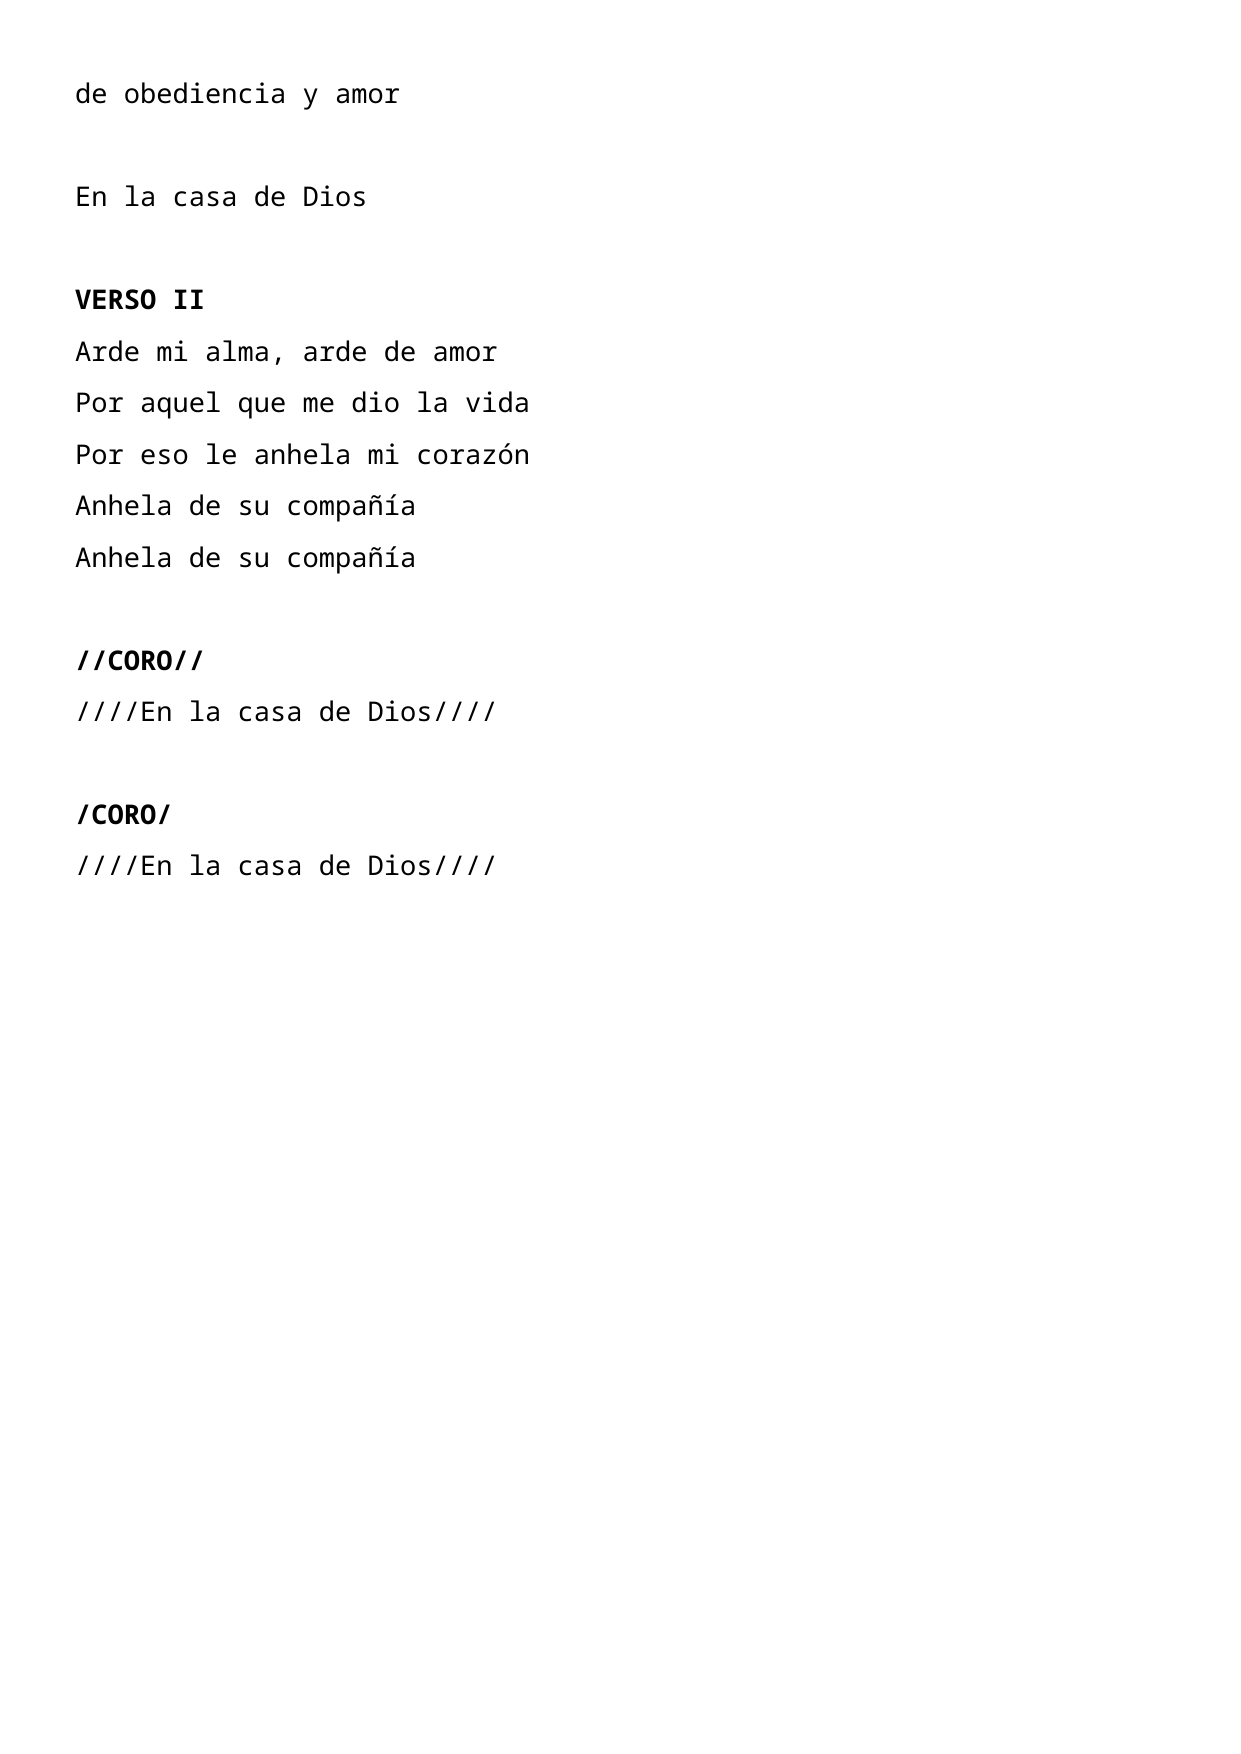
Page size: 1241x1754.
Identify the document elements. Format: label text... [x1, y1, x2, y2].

text ////En la casa de Dios//// [75, 692, 620, 729]
text Anhela de su compañía [75, 487, 620, 523]
text En la casa de Dios [75, 178, 620, 215]
text VERSO II [75, 281, 620, 318]
text //CORO// [75, 641, 620, 678]
text Por aquel que me dio la vida [75, 384, 620, 421]
text de obediencia y amor [75, 75, 620, 112]
text ////En la casa de Dios//// [75, 847, 620, 884]
text /CORO/ [75, 795, 620, 832]
text Arde mi alma, arde de amor [75, 332, 620, 369]
text Por eso le anhela mi corazón [75, 435, 620, 472]
text Anhela de su compañía [75, 538, 620, 575]
